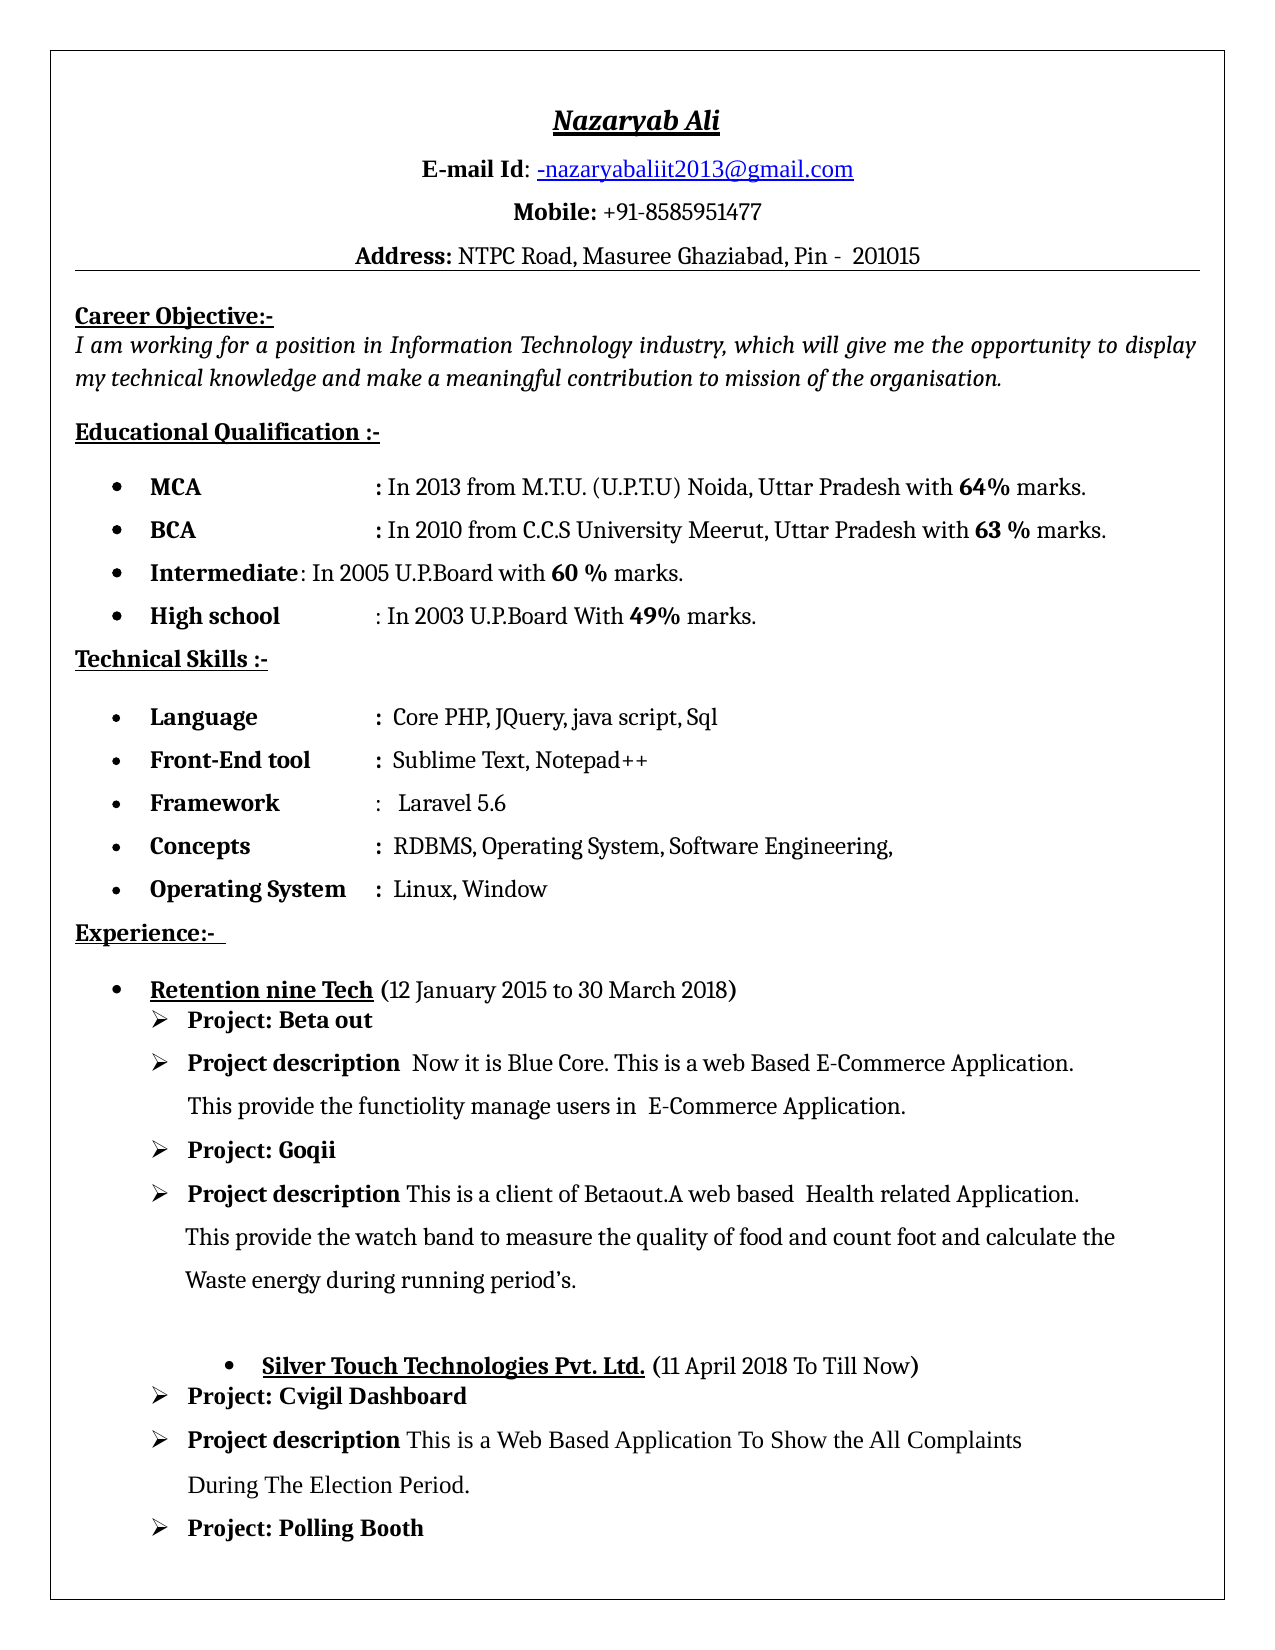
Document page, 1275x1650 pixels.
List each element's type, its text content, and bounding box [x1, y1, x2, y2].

text Career Objective:- [75, 302, 1200, 331]
list Retention nine Tech (12 January 2015 to 30 March 2018) [112, 976, 1200, 1005]
list Front-End tool : Sublime Text, Notepad++ [112, 746, 1200, 775]
text Address: NTPC Road, Masuree Ghaziabad, Pin - 201015 [75, 241, 1200, 270]
text Educational Qualification :- [75, 418, 1200, 447]
text E-mail Id: -nazaryabaliit2013@gmail.com [75, 154, 1200, 183]
list MCA : In 2013 from M.T.U. (U.P.T.U) Noida, Uttar Pradesh with 64% marks. [112, 473, 1200, 502]
list Project description Now it is Blue Core. This is a web Based E-Commerce Application. [150, 1049, 1200, 1078]
text Nazaryab Ali [75, 104, 1200, 138]
text During The Election Period. [150, 1470, 1200, 1498]
list Operating System : Linux, Window [112, 875, 1200, 904]
list Language : Core PHP, JQuery, java script, Sql [112, 703, 1200, 732]
text This provide the watch band to measure the quality of food and count foot and calculate the [75, 1223, 1200, 1252]
list Project: Goqii [150, 1135, 1200, 1165]
list High school : In 2003 U.P.Board With 49% marks. [112, 602, 1200, 631]
list Project: Cvigil Dashboard [150, 1381, 1200, 1411]
list Project description This is a Web Based Application To Show the All Complaints [150, 1425, 1200, 1455]
text Technical Skills :- [75, 645, 1200, 674]
text Mobile: +91-8585951477 [75, 198, 1200, 226]
text This provide the functiolity manage users in E-Commerce Application. [187, 1092, 1200, 1121]
text Experience:- [75, 918, 1200, 947]
list BCA : In 2010 from C.C.S University Meerut, Uttar Pradesh with 63 % marks. [112, 516, 1200, 545]
text I am working for a position in Information Technology industry, which will give me the opportunity to display my technical knowledge and make a meaningful contribution to mission of the organisation. [75, 331, 1200, 393]
list Concepts : RDBMS, Operating System, Software Engineering, [112, 832, 1224, 861]
list Project description This is a client of Betaout.A web based Health related Application. [150, 1180, 1200, 1208]
list Silver Touch Technologies Pvt. Ltd. (11 April 2018 To Till Now) [225, 1352, 1200, 1381]
list Framework : Laravel 5.6 [112, 789, 1200, 818]
list Intermediate : In 2005 U.P.Board with 60 % marks. [112, 559, 1200, 588]
list Project: Polling Booth [150, 1513, 1200, 1542]
list Project: Beta out [150, 1005, 1200, 1034]
text Waste energy during running period’s. [75, 1266, 1200, 1295]
